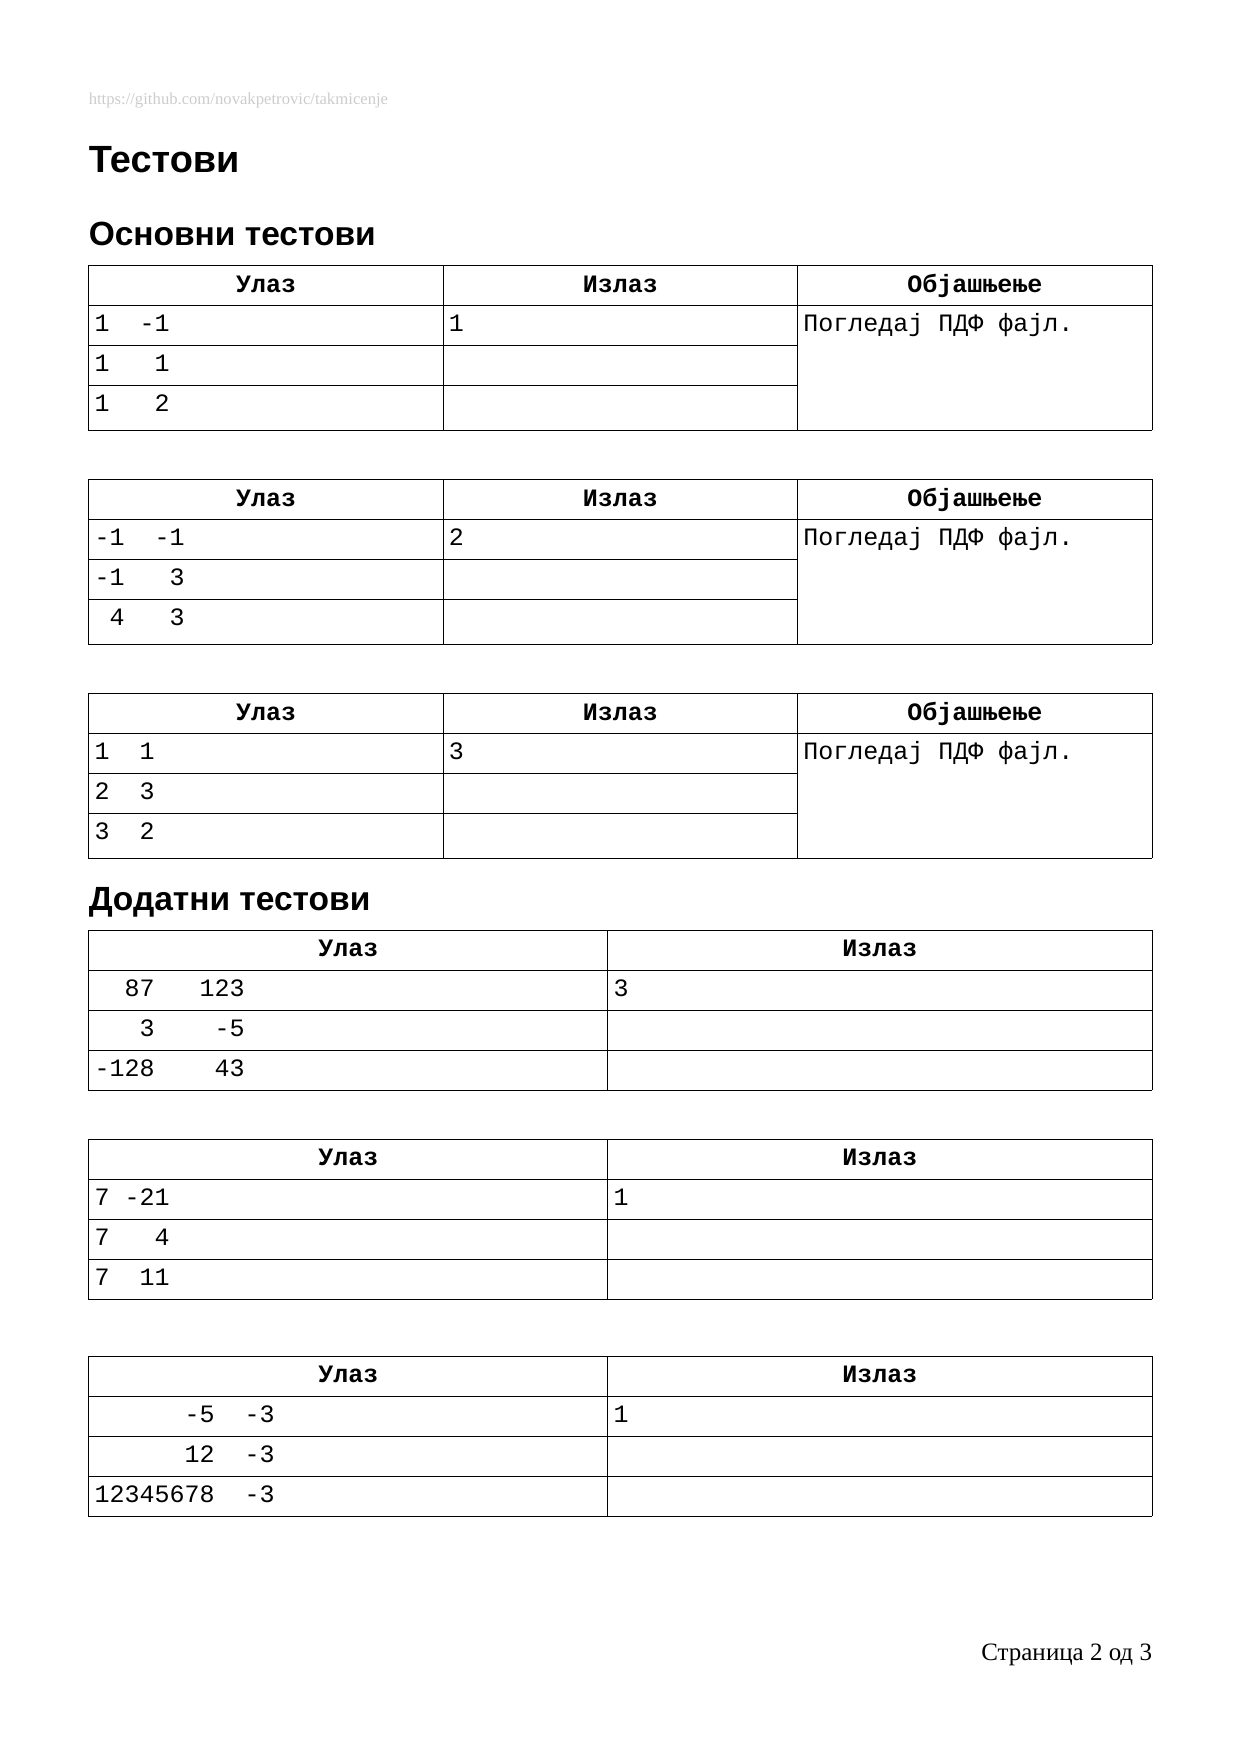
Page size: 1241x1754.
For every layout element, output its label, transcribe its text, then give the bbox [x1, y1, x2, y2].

table_header Објашњење [798, 480, 1152, 519]
table_cell 7 11 [89, 1260, 607, 1298]
table_cell 3 [608, 971, 1152, 1010]
table_cell 1 [608, 1397, 1152, 1436]
table_cell 2 [444, 520, 797, 559]
table_cell [608, 1051, 1152, 1090]
table_cell 12 -3 [89, 1437, 607, 1476]
table_cell 3 -5 [89, 1011, 607, 1050]
table_header Улаз [89, 1357, 607, 1396]
table_header Објашњење [798, 266, 1152, 305]
table_cell [608, 1437, 1152, 1476]
table_cell [444, 386, 797, 430]
table_cell 1 [444, 306, 797, 345]
subtitle Основни тестови [88, 214, 1152, 253]
table_header Излаз [444, 266, 797, 305]
table_header Излаз [444, 694, 797, 733]
table_cell 1 1 [89, 346, 443, 385]
table_cell Погледај ПДФ фајл. [798, 520, 1152, 644]
table_cell 1 [608, 1180, 1152, 1219]
table_cell [608, 1220, 1152, 1258]
table_header Излаз [608, 931, 1152, 970]
table_cell -128 43 [89, 1051, 607, 1090]
table_cell [444, 560, 797, 599]
table_header Објашњење [798, 694, 1152, 733]
table_cell [444, 814, 797, 858]
table_cell 7 4 [89, 1220, 607, 1258]
subtitle Тестови [88, 137, 1152, 181]
table_header Улаз [89, 480, 443, 519]
table_cell -5 -3 [89, 1397, 607, 1436]
table_cell 1 1 [89, 734, 443, 773]
table_cell [444, 346, 797, 385]
table_header Улаз [89, 931, 607, 970]
table_cell -1 -1 [89, 520, 443, 559]
table_cell 87 123 [89, 971, 607, 1010]
subtitle Додатни тестови [88, 879, 1152, 918]
table_cell -1 3 [89, 560, 443, 599]
table_cell 3 2 [89, 814, 443, 858]
table_cell 4 3 [89, 600, 443, 644]
table_header Улаз [89, 694, 443, 733]
table_header Улаз [89, 266, 443, 305]
table_cell Погледај ПДФ фајл. [798, 734, 1152, 858]
table_cell 2 3 [89, 774, 443, 813]
table_header Излаз [608, 1357, 1152, 1396]
table_cell [608, 1260, 1152, 1298]
table_cell 1 -1 [89, 306, 443, 345]
table_cell [608, 1477, 1152, 1516]
table_header Излаз [608, 1140, 1152, 1179]
table_header Излаз [444, 480, 797, 519]
table_cell 3 [444, 734, 797, 773]
table_cell Погледај ПДФ фајл. [798, 306, 1152, 430]
table_cell [608, 1011, 1152, 1050]
table_cell 1 2 [89, 386, 443, 430]
table_cell 12345678 -3 [89, 1477, 607, 1516]
table_cell 7 -21 [89, 1180, 607, 1219]
table_cell [444, 600, 797, 644]
table_cell [444, 774, 797, 813]
table_header Улаз [89, 1140, 607, 1179]
